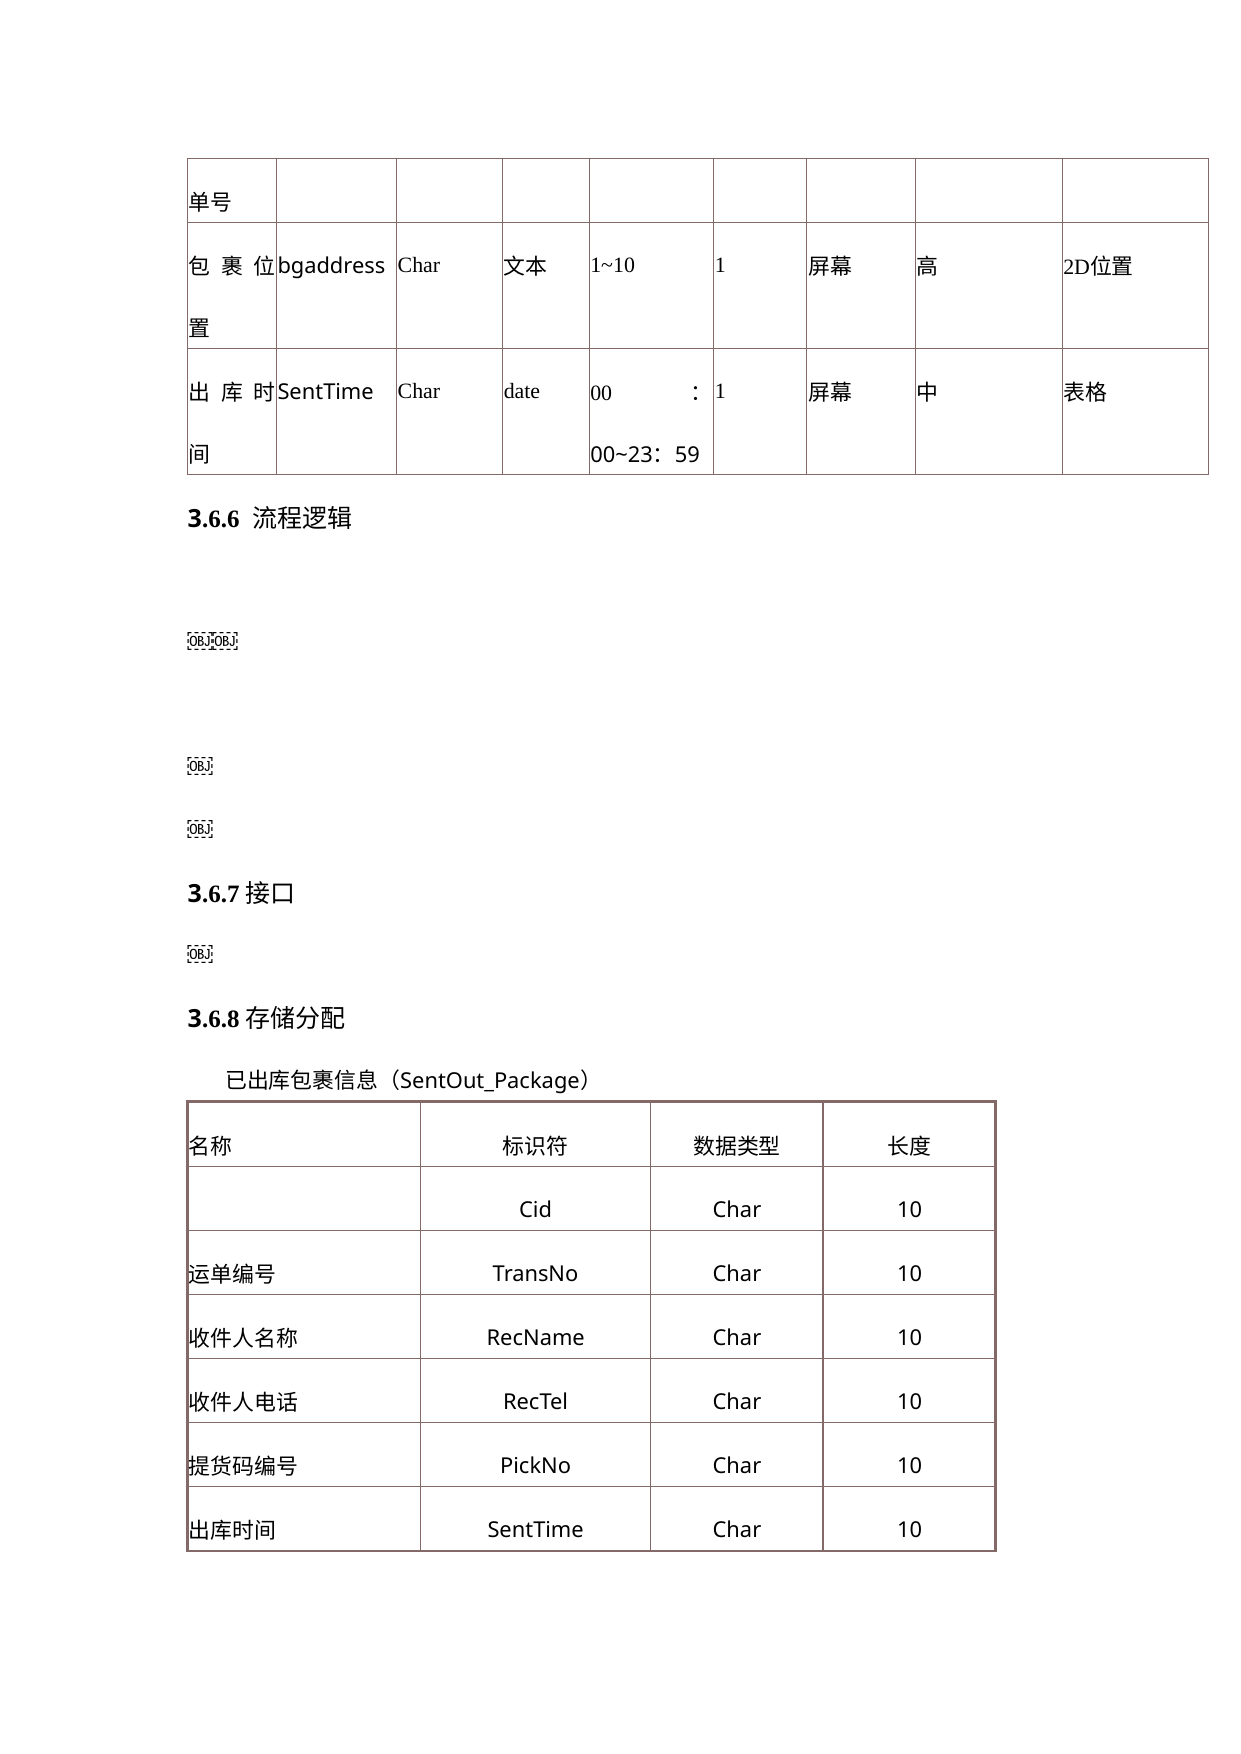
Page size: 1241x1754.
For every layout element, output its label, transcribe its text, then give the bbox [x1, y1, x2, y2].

table_cell Char [651, 1295, 822, 1358]
table_cell [714, 159, 806, 222]
table_cell [189, 1167, 420, 1229]
table_cell SentTime [421, 1487, 650, 1550]
table_cell 1 [714, 349, 806, 474]
text 已出库包裹信息（SentOut_Package） [187, 1037, 1053, 1100]
table_cell 寄件运单号 [188, 159, 276, 222]
table_cell 包裹位置 [188, 223, 276, 348]
table_cell 00：00~23：59 [590, 349, 713, 474]
table_cell Char [651, 1359, 822, 1422]
table_cell 10 [824, 1359, 994, 1422]
table_cell RecTel [421, 1359, 650, 1422]
text ￼￼ [187, 600, 1053, 662]
text 3.6.7 接口 [187, 850, 1053, 912]
table_cell SentTime [277, 349, 396, 474]
table_cell 10 [824, 1167, 994, 1229]
table_cell 1~10 [590, 223, 713, 348]
table_cell Char [397, 223, 502, 348]
text ￼ [187, 725, 1053, 787]
table_cell [503, 159, 589, 222]
table_cell [590, 159, 713, 222]
table_cell 收件人名称 [189, 1295, 420, 1358]
table_cell 10 [824, 1231, 994, 1294]
text 3.6.8 存储分配 [187, 975, 1053, 1037]
table_cell 文本 [503, 223, 589, 348]
text ￼ [187, 787, 1053, 850]
text ￼ [187, 912, 1053, 975]
table_cell 运单编号 [189, 1231, 420, 1294]
table_cell 屏幕 [807, 223, 915, 348]
table_cell Char [651, 1423, 822, 1486]
table_cell RecName [421, 1295, 650, 1358]
table_cell Char [397, 349, 502, 474]
table_cell Char [651, 1167, 822, 1229]
table_cell 1 [714, 223, 806, 348]
table_cell Char [651, 1487, 822, 1550]
table_cell 高 [916, 223, 1062, 348]
table_cell bgaddress [277, 223, 396, 348]
table_header 长度 [824, 1103, 994, 1166]
table_cell JTransNo [277, 159, 396, 222]
table_header 名称 [189, 1103, 420, 1166]
table_cell [916, 159, 1062, 222]
table_cell 出库时间 [189, 1487, 420, 1550]
table_cell PickNo [421, 1423, 650, 1486]
table_cell 收件人电话 [189, 1359, 420, 1422]
table_cell Cid [421, 1167, 650, 1229]
table_cell 出库时间 [188, 349, 276, 474]
table_cell 10 [824, 1295, 994, 1358]
table_header 标识符 [421, 1103, 650, 1166]
table_header 数据类型 [651, 1103, 822, 1166]
table_cell 屏幕 [807, 349, 915, 474]
table_cell 2D位置 [1063, 223, 1208, 348]
text 3.6.6 流程逻辑 [187, 475, 1053, 537]
table_cell 提货码编号 [189, 1423, 420, 1486]
table_cell [807, 159, 915, 222]
table_cell [1063, 159, 1208, 222]
table_cell 10 [824, 1487, 994, 1550]
table_cell 表格 [1063, 349, 1208, 474]
table_cell 中 [916, 349, 1062, 474]
table_cell Char [651, 1231, 822, 1294]
table_cell 10 [824, 1423, 994, 1486]
table_cell [397, 159, 502, 222]
table_cell TransNo [421, 1231, 650, 1294]
table_cell date [503, 349, 589, 474]
